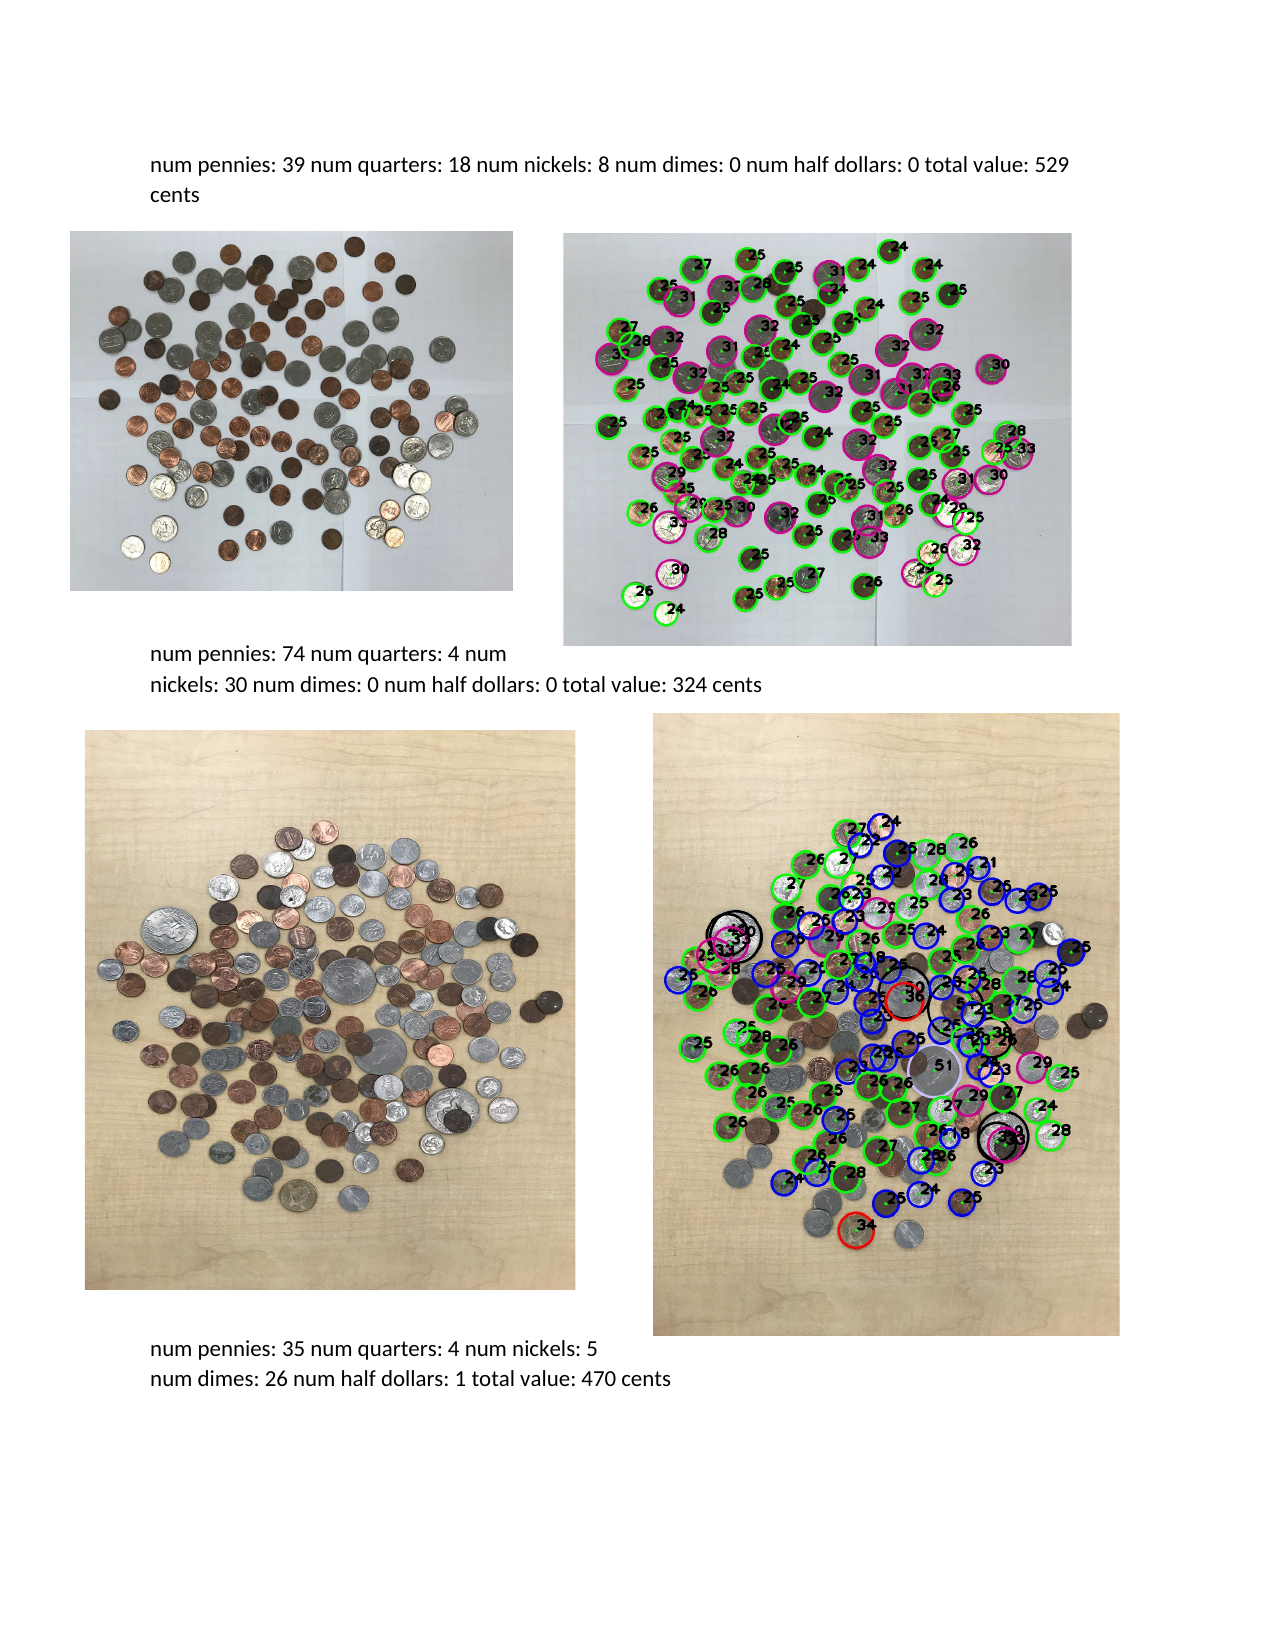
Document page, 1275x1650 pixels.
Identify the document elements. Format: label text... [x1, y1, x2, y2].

picture [70, 231, 513, 591]
picture [84, 730, 576, 1290]
picture [653, 713, 1120, 1336]
list num pennies: 39 num quarters: 18 num nickels: 8 num dimes: 0 num half dollars: 0 total value: 529 cents [150, 150, 1125, 208]
list num pennies: 74 num quarters: 4 num nickels: 30 num dimes: 0 num half dollars: 0 total value: 324 cents [150, 639, 1125, 698]
list num pennies: 35 num quarters: 4 num nickels: 5 [150, 1334, 1125, 1362]
list num dimes: 26 num half dollars: 1 total value: 470 cents [150, 1364, 1125, 1392]
picture [563, 233, 1072, 646]
